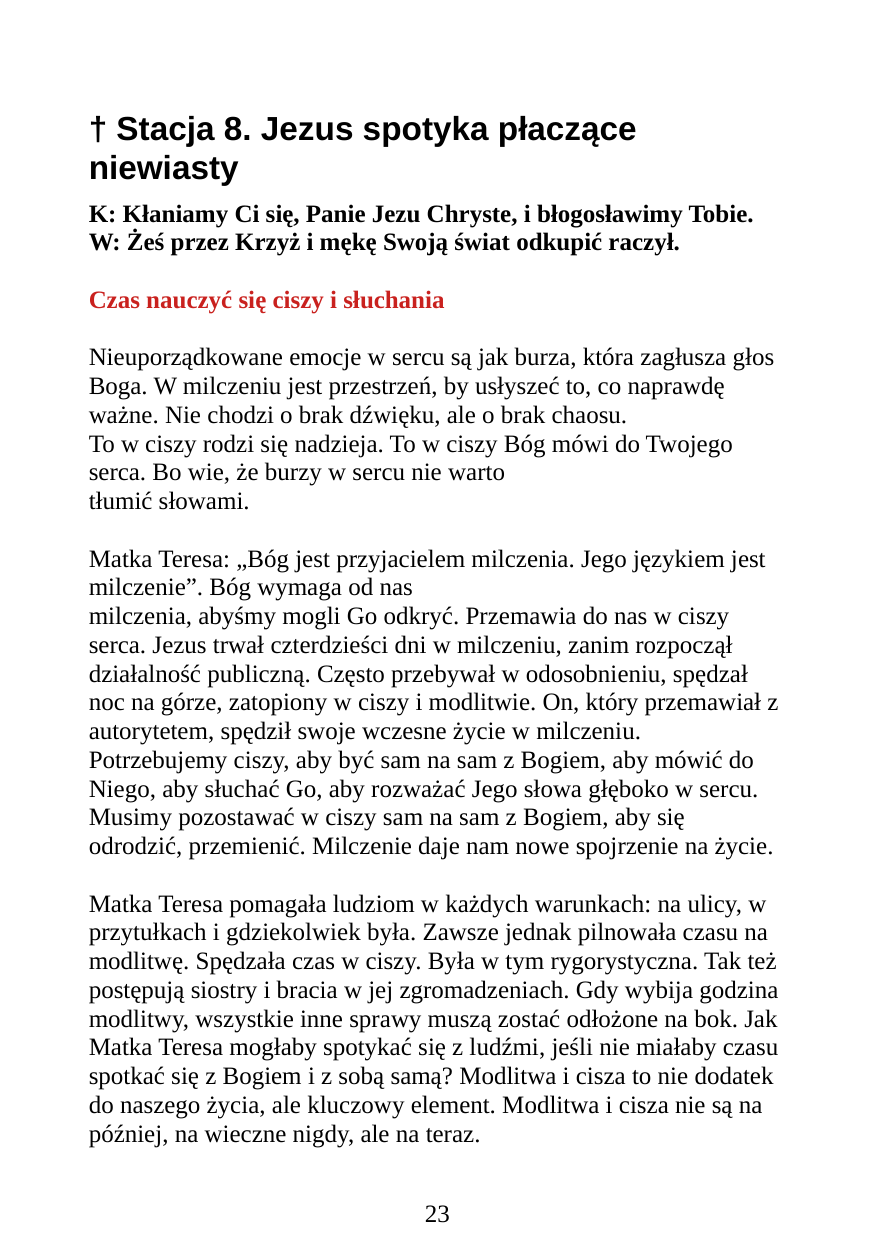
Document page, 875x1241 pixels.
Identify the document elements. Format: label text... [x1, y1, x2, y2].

text Czas nauczyć się ciszy i słuchania [88, 285, 786, 314]
text To w ciszy rodzi się nadzieja. To w ciszy Bóg mówi do Twojego serca. Bo wie, że burzy w sercu nie warto [88, 429, 786, 486]
text postępują siostry i bracia w jej zgromadzeniach. Gdy wybija godzina modlitwy, wszystkie inne sprawy muszą zostać odłożone na bok. Jak Matka Teresa mogłaby spotykać się z ludźmi, jeśli nie miałaby czasu [88, 975, 786, 1061]
text spotkać się z Bogiem i z sobą samą? Modlitwa i cisza to nie dodatek do naszego życia, ale kluczowy element. Modlitwa i cisza nie są na później, na wieczne nigdy, ale na teraz. [88, 1061, 786, 1147]
text K: Kłaniamy Ci się, Panie Jezu Chryste, i błogosławimy Tobie. [88, 199, 786, 227]
text tłumić słowami. Matka Teresa: „Bóg jest przyjacielem milczenia. Jego językiem jest milczenie”. Bóg wymaga od nas [88, 486, 786, 601]
subtitle † Stacja 8. Jezus spotyka płaczące niewiasty [88, 109, 786, 186]
text Nieuporządkowane emocje w sercu są jak burza, która zagłusza głos Boga. W milczeniu jest przestrzeń, by usłyszeć to, co naprawdę ważne. Nie chodzi o brak dźwięku, ale o brak chaosu. [88, 342, 786, 429]
text milczenia, abyśmy mogli Go odkryć. Przemawia do nas w ciszy serca. Jezus trwał czterdzieści dni w milczeniu, zanim rozpoczął działalność publiczną. Często przebywał w odosobnieniu, spędzał noc na górze, zatopiony w ciszy i modlitwie. On, który przemawiał z autorytetem, spędził swoje wczesne życie w milczeniu. Potrzebujemy ciszy, aby być sam na sam z Bogiem, aby mówić do Niego, aby słuchać Go, aby rozważać Jego słowa głęboko w sercu. Musimy pozostawać w ciszy sam na sam z Bogiem, aby się [88, 601, 786, 831]
text W: Żeś przez Krzyż i mękę Swoją świat odkupić raczył. [88, 227, 786, 256]
text odrodzić, przemienić. Milczenie daje nam nowe spojrzenie na życie. [88, 831, 786, 889]
text Matka Teresa pomagała ludziom w każdych warunkach: na ulicy, w przytułkach i gdziekolwiek była. Zawsze jednak pilnowała czasu na modlitwę. Spędzała czas w ciszy. Była w tym rygorystyczna. Tak też [88, 889, 786, 975]
